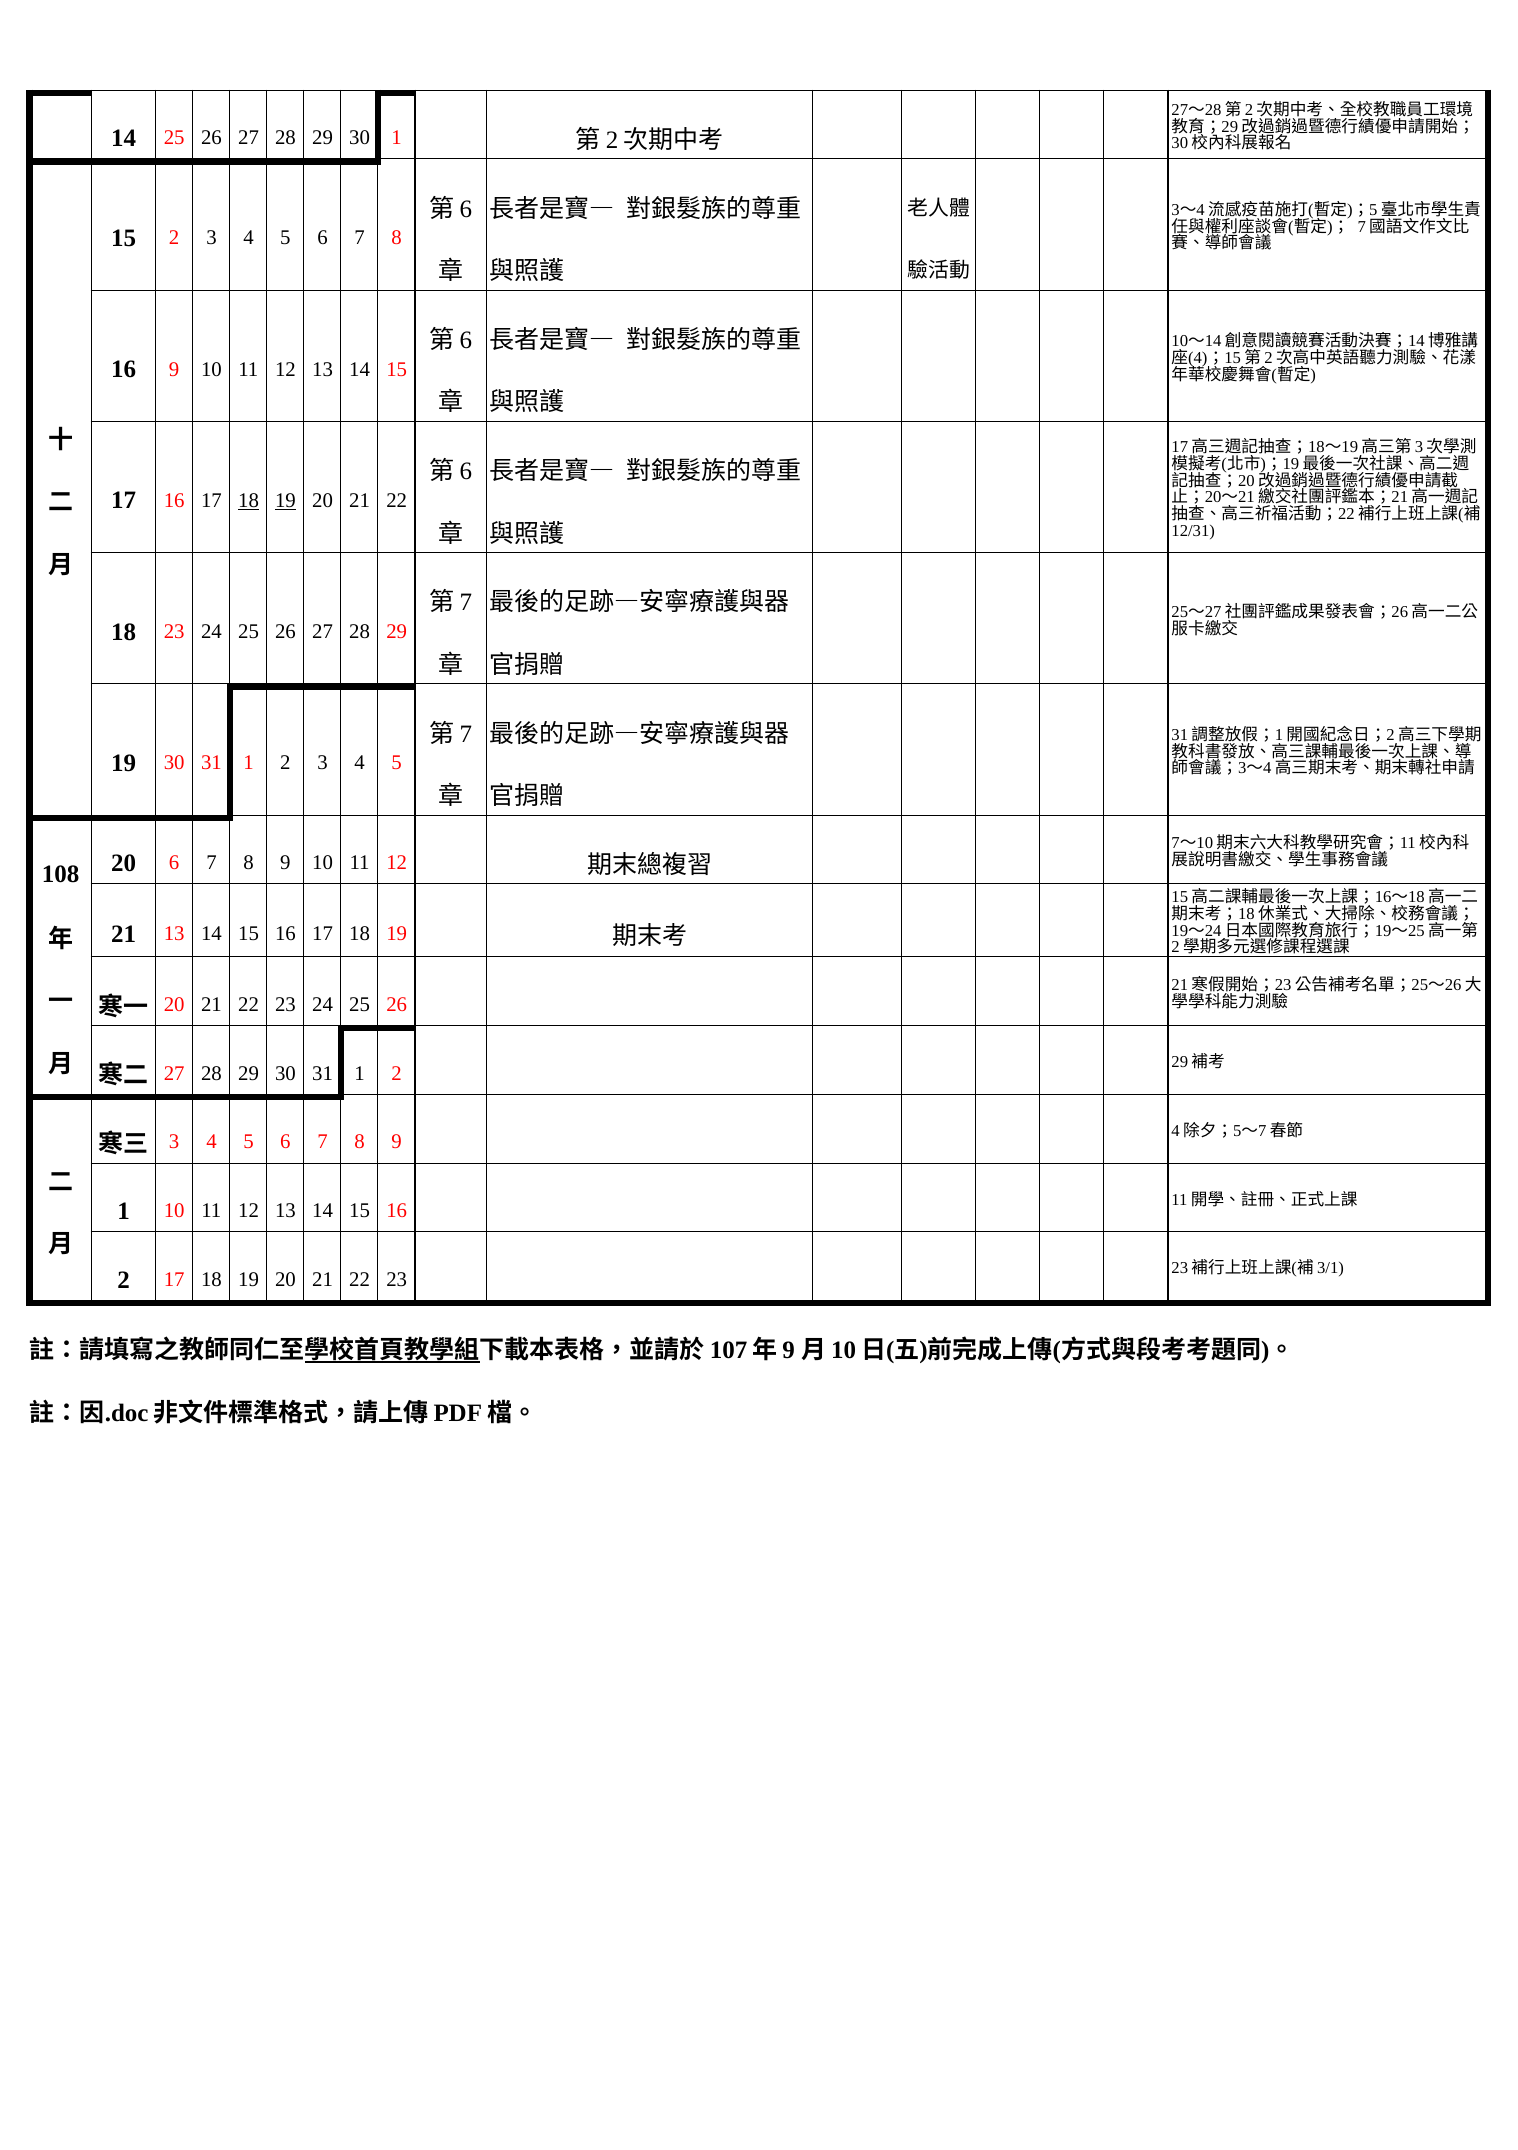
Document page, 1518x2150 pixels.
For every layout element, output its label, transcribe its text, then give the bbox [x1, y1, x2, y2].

table_cell [902, 1164, 975, 1231]
table_cell 第6章 [416, 291, 486, 421]
table_cell 16 [267, 884, 303, 956]
table_cell 22 [378, 422, 414, 552]
table_cell [813, 291, 901, 421]
table_cell [813, 816, 901, 883]
table_cell 13 [156, 884, 192, 956]
table_cell 25 [341, 957, 377, 1025]
table_cell 二月 [33, 1100, 91, 1300]
table_cell 23 [378, 1232, 414, 1300]
table_cell 14 [193, 884, 229, 956]
table_cell [1040, 1232, 1103, 1300]
table_cell 108 年 一 月 [33, 821, 91, 1094]
table_cell [902, 884, 975, 956]
text 註：請填寫之教師同仁至學校首頁教學組下載本表格，並請於107年9 月10日(五)前完成上傳(方式與段考考題同)。 [29, 1306, 1488, 1369]
table_cell [902, 1026, 975, 1094]
table_cell 12 [378, 816, 414, 883]
table_cell [902, 553, 975, 683]
table_cell 23 [267, 957, 303, 1025]
table_cell [416, 91, 486, 158]
table_cell [813, 422, 901, 552]
table_cell [416, 957, 486, 1025]
table_cell 13 [267, 1164, 303, 1231]
table_cell 2 [378, 1031, 414, 1094]
table_cell 21寒假開始；23公告補考名單；25～26大學學科能力測驗 [1169, 957, 1485, 1025]
table_cell [1104, 91, 1167, 158]
table_cell [813, 1232, 901, 1300]
table_cell [1104, 884, 1167, 956]
table_cell 1 [92, 1164, 155, 1231]
table_cell 17 [92, 422, 155, 552]
table_cell [1104, 159, 1167, 289]
table_cell 長者是寶— 對銀髮族的尊重與照護 [487, 159, 812, 289]
table_cell 19 [92, 684, 155, 814]
table_cell 8 [341, 1095, 377, 1162]
table_cell [416, 1164, 486, 1231]
table_cell 長者是寶— 對銀髮族的尊重與照護 [487, 422, 812, 552]
table_cell 4除夕；5～7春節 [1169, 1095, 1485, 1162]
table_cell [976, 1232, 1039, 1300]
table_cell 最後的足跡—安寧療護與器官捐贈 [487, 553, 812, 683]
table_cell 最後的足跡—安寧療護與器官捐贈 [487, 684, 812, 814]
table_cell 4 [193, 1100, 229, 1162]
table_cell 18 [341, 884, 377, 956]
table_cell 24 [193, 553, 229, 683]
table_cell 4 [230, 165, 266, 289]
table_cell [1104, 816, 1167, 883]
table_cell 6 [304, 165, 340, 289]
table_cell 2 [92, 1232, 155, 1300]
table_cell [487, 1095, 812, 1162]
table_cell [487, 1232, 812, 1300]
table_cell [416, 1232, 486, 1300]
table_cell 7 [341, 165, 377, 289]
table_cell [902, 291, 975, 421]
table_cell 6 [156, 821, 192, 883]
table_cell 28 [193, 1026, 229, 1094]
table_cell [1040, 422, 1103, 552]
table_cell 31調整放假；1開國紀念日；2高三下學期教科書發放、高三課輔最後一次上課、導師會議；3～4高三期末考、期末轉社申請 [1169, 684, 1485, 814]
table_cell 22 [341, 1232, 377, 1300]
table_cell 9 [378, 1095, 414, 1162]
table_cell [1040, 684, 1103, 814]
table_cell 3 [304, 690, 340, 814]
table_cell [1104, 1164, 1167, 1231]
table_cell [902, 422, 975, 552]
table_cell 第2次期中考 [487, 91, 812, 158]
table_cell 21 [193, 957, 229, 1025]
table_cell [1040, 1095, 1103, 1162]
table_cell [902, 684, 975, 814]
table_cell 27 [230, 91, 266, 158]
table_cell 21 [341, 422, 377, 552]
table_cell 15高二課輔最後一次上課；16～18高一二期末考；18休業式、大掃除、校務會議；19～24日本國際教育旅行；19～25高一第2學期多元選修課程選課 [1169, 884, 1485, 956]
table_cell [1104, 291, 1167, 421]
table_cell 1 [344, 1031, 377, 1094]
table_cell [976, 159, 1039, 289]
table_cell 2 [267, 690, 303, 814]
table_cell 27 [304, 553, 340, 683]
table_cell 30 [341, 91, 375, 158]
table_cell 25 [156, 91, 192, 158]
table_cell 10 [156, 1164, 192, 1231]
table_cell [902, 816, 975, 883]
table_cell 23 [156, 553, 192, 683]
table_cell 10 [193, 291, 229, 421]
table_cell [813, 957, 901, 1025]
table_cell [813, 1095, 901, 1162]
table_cell 第6章 [416, 422, 486, 552]
table_cell 18 [193, 1232, 229, 1300]
table_cell 老人體驗活動 [902, 159, 975, 289]
table_cell 14 [341, 291, 377, 421]
table_cell 13 [304, 291, 340, 421]
table_cell [902, 91, 975, 158]
table_cell 16 [156, 422, 192, 552]
table_cell 期末考 [487, 884, 812, 956]
table_cell [813, 91, 901, 158]
table_cell 26 [267, 553, 303, 683]
table_cell 寒三 [92, 1100, 155, 1162]
table_cell [976, 816, 1039, 883]
table_cell 5 [230, 1100, 266, 1162]
table_cell 27～28第2次期中考、全校教職員工環境教育；29改過銷過暨德行績優申請開始；30校內科展報名 [1169, 91, 1485, 158]
table_cell 3 [156, 1100, 192, 1162]
table_cell 6 [267, 1100, 303, 1162]
table_cell [1104, 684, 1167, 814]
table_cell 15 [378, 291, 414, 421]
table_cell [1040, 884, 1103, 956]
table_cell 18 [92, 553, 155, 683]
table_cell 寒二 [92, 1026, 155, 1094]
table_cell 7 [304, 1100, 340, 1162]
table_cell 11開學、註冊、正式上課 [1169, 1164, 1485, 1231]
table_cell 20 [267, 1232, 303, 1300]
table_cell 14 [92, 91, 155, 158]
table_cell [1104, 553, 1167, 683]
table_cell 7～10期末六大科教學研究會；11校內科展說明書繳交、學生事務會議 [1169, 816, 1485, 883]
table_cell 17 [304, 884, 340, 956]
table_cell 20 [304, 422, 340, 552]
table_cell [976, 291, 1039, 421]
table_cell [1040, 1164, 1103, 1231]
table_cell 16 [92, 291, 155, 421]
text 註：因.doc非文件標準格式，請上傳PDF檔。 [29, 1369, 1488, 1431]
table_cell [1104, 422, 1167, 552]
table_cell 20 [92, 821, 155, 883]
table_cell 26 [378, 957, 414, 1025]
table_cell [813, 1164, 901, 1231]
table_cell 28 [341, 553, 377, 683]
table_cell 19 [267, 422, 303, 552]
table_cell [1040, 816, 1103, 883]
table_cell 31 [193, 684, 227, 814]
table_cell [1040, 1026, 1103, 1094]
table_cell 10 [304, 816, 340, 883]
table_cell 14 [304, 1164, 340, 1231]
table_cell 15 [92, 165, 155, 289]
table_cell 21 [92, 884, 155, 956]
table_cell 31 [304, 1026, 338, 1094]
table_cell [976, 884, 1039, 956]
table_cell 2 [156, 165, 192, 289]
table_cell 19 [378, 884, 414, 956]
table_cell [33, 96, 91, 158]
table_cell 12 [267, 291, 303, 421]
table_cell 8 [378, 159, 414, 289]
table_cell 30 [156, 684, 192, 814]
table_cell [902, 957, 975, 1025]
table_cell [1040, 291, 1103, 421]
table_cell 12 [230, 1164, 266, 1231]
table_cell [1040, 159, 1103, 289]
table_cell [813, 884, 901, 956]
table_cell 16 [378, 1164, 414, 1231]
table_cell [813, 1026, 901, 1094]
table_cell [487, 1026, 812, 1094]
table_cell [487, 957, 812, 1025]
table_cell 長者是寶— 對銀髮族的尊重與照護 [487, 291, 812, 421]
table_cell 1 [233, 690, 266, 814]
table_cell 5 [378, 690, 414, 814]
table_cell [902, 1095, 975, 1162]
table_cell 10～14創意閱讀競賽活動決賽；14博雅講座(4)；15第2次高中英語聽力測驗、花漾年華校慶舞會(暫定) [1169, 291, 1485, 421]
table_cell [416, 884, 486, 956]
table_cell 19 [230, 1232, 266, 1300]
table_cell 第7章 [416, 553, 486, 683]
table_cell 29 [304, 91, 340, 158]
table_cell 3 [193, 165, 229, 289]
table_cell 寒一 [92, 957, 155, 1025]
table_cell 26 [193, 91, 229, 158]
table_cell [976, 1095, 1039, 1162]
table_cell 15 [341, 1164, 377, 1231]
table_cell 28 [267, 91, 303, 158]
table_cell 27 [156, 1026, 192, 1094]
table_cell 9 [156, 291, 192, 421]
table_cell [976, 91, 1039, 158]
table_cell 25 [230, 553, 266, 683]
table_cell 1 [381, 96, 414, 158]
table_cell 15 [230, 884, 266, 956]
table_cell 29 [378, 553, 414, 683]
table_cell 7 [193, 821, 229, 883]
table_cell [487, 1164, 812, 1231]
table_cell 3～4流感疫苗施打(暫定)；5臺北市學生責任與權利座談會(暫定)； 7國語文作文比賽、導師會議 [1169, 159, 1485, 289]
table_cell [813, 159, 901, 289]
table_cell 29補考 [1169, 1026, 1485, 1094]
table_cell 22 [230, 957, 266, 1025]
table_cell 8 [230, 816, 266, 883]
table_cell 23補行上班上課(補3/1) [1169, 1232, 1485, 1300]
table_cell [976, 1164, 1039, 1231]
table_cell [416, 1026, 486, 1094]
table_cell 29 [230, 1026, 266, 1094]
table_cell [813, 684, 901, 814]
table_cell 9 [267, 816, 303, 883]
table_cell 18 [230, 422, 266, 552]
table_cell 25～27社團評鑑成果發表會；26高一二公服卡繳交 [1169, 553, 1485, 683]
table_cell 十二月 [33, 165, 91, 814]
table_cell [1040, 91, 1103, 158]
table_cell [976, 422, 1039, 552]
table_cell 11 [193, 1164, 229, 1231]
table_cell 第7章 [416, 684, 486, 814]
table_cell 17高三週記抽查；18～19高三第3次學測模擬考(北市)；19最後一次社課、高二週記抽查；20改過銷過暨德行績優申請截止；20～21繳交社團評鑑本；21高一週記抽查、高三祈福活動；22補行上班上課(補12/31) [1169, 422, 1485, 552]
table_cell 期末總複習 [487, 816, 812, 883]
table_cell 4 [341, 690, 377, 814]
table_cell 24 [304, 957, 340, 1025]
table_cell 20 [156, 957, 192, 1025]
table_cell [1040, 553, 1103, 683]
table_cell [902, 1232, 975, 1300]
table_cell [416, 1095, 486, 1162]
table_cell 11 [341, 816, 377, 883]
table_cell [976, 1026, 1039, 1094]
table_cell [1040, 957, 1103, 1025]
table_cell 17 [156, 1232, 192, 1300]
table_cell 11 [230, 291, 266, 421]
table_cell [813, 553, 901, 683]
table_cell [976, 957, 1039, 1025]
table_cell [1104, 957, 1167, 1025]
table_cell [1104, 1095, 1167, 1162]
table_cell 5 [267, 165, 303, 289]
table_cell [1104, 1026, 1167, 1094]
table_cell 17 [193, 422, 229, 552]
table_cell 30 [267, 1026, 303, 1094]
table_cell [416, 816, 486, 883]
table_cell [976, 553, 1039, 683]
table_cell 第6章 [416, 159, 486, 289]
table_cell [1104, 1232, 1167, 1300]
table_cell 21 [304, 1232, 340, 1300]
table_cell [976, 684, 1039, 814]
